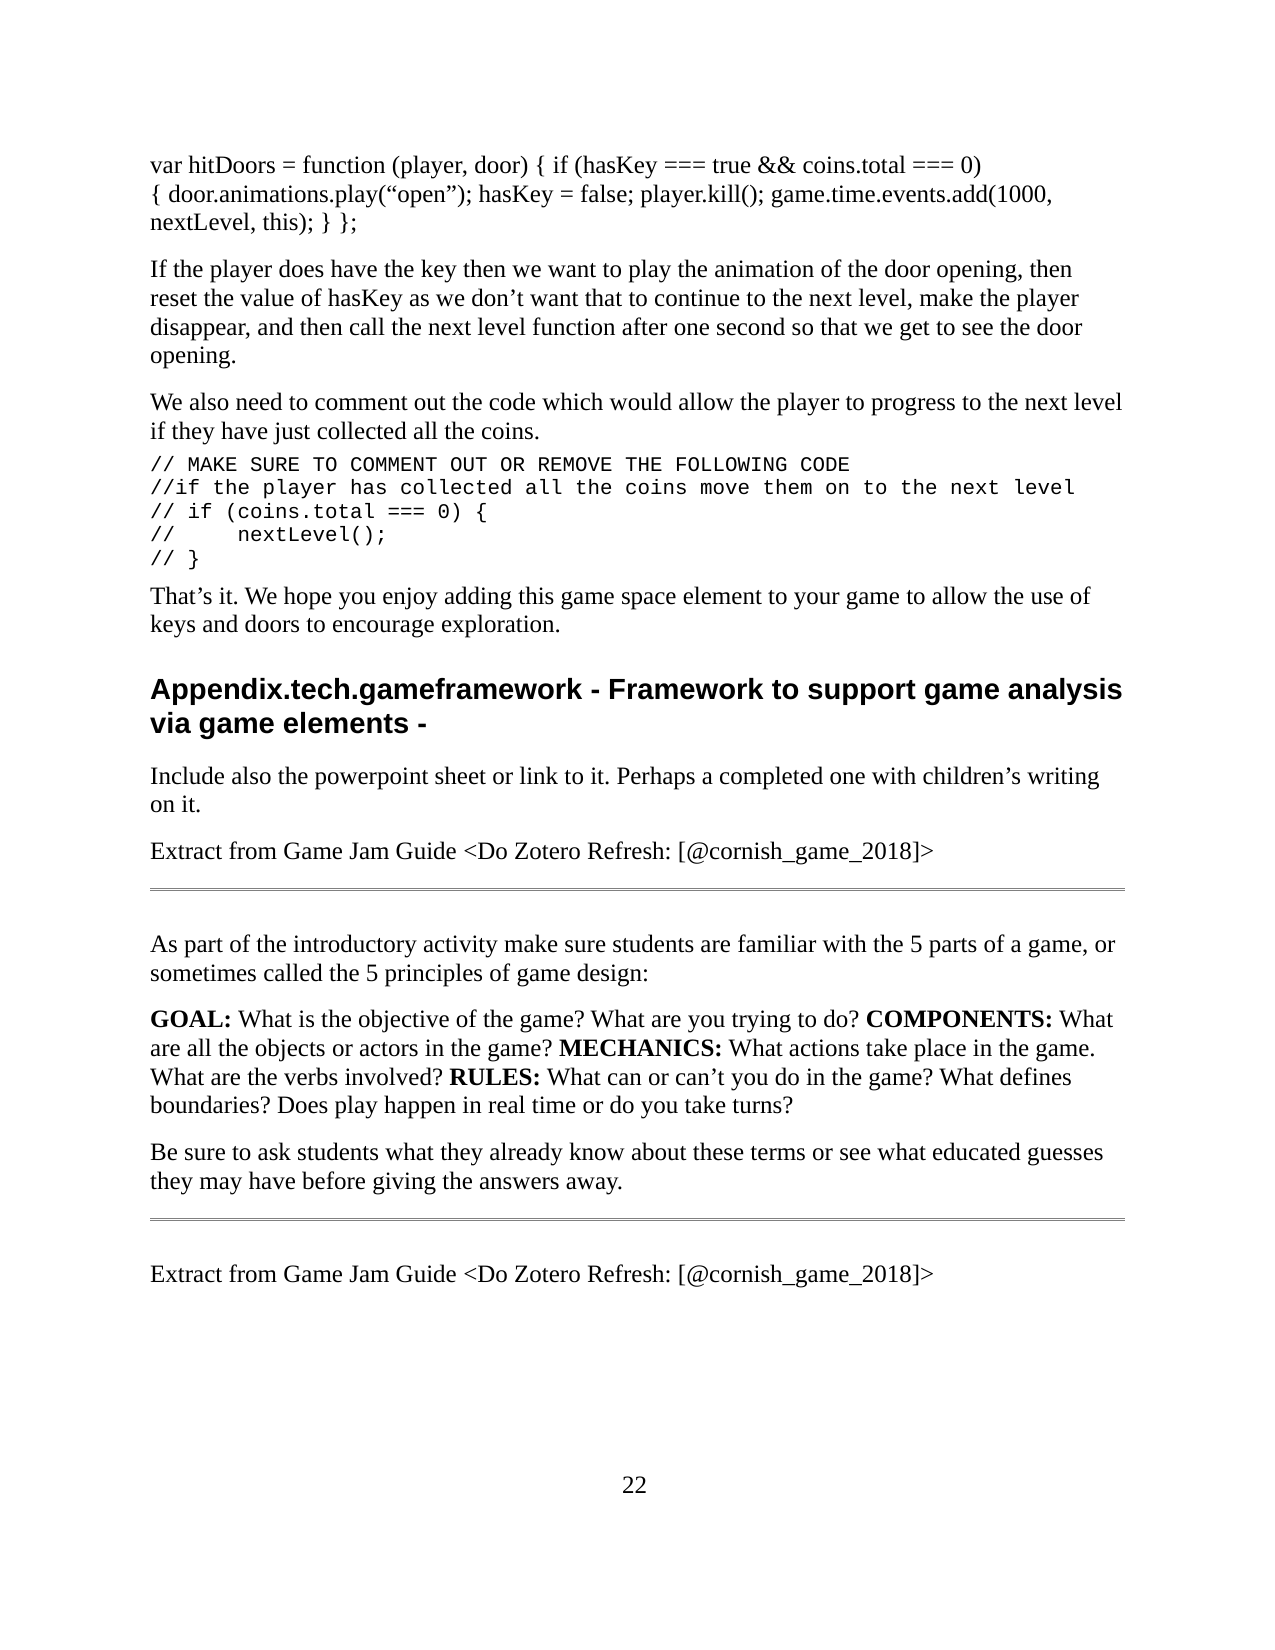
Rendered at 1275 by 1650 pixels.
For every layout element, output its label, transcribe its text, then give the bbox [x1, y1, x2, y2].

text // nextLevel(); [150, 524, 1125, 548]
text That’s it. We hope you enjoy adding this game space element to your game to allow the use of keys and doors to encourage exploration. [150, 581, 1125, 638]
text Extract from Game Jam Guide <Do Zotero Refresh: [@cornish_game_2018]> [150, 1259, 1125, 1288]
text // } [150, 548, 1125, 572]
text // if (coins.total === 0) { [150, 501, 1125, 524]
text var hitDoors = function (player, door) { if (hasKey === true && coins.total === 0){ door.animations.play(“open”); hasKey = false; player.kill(); game.time.events.add(1000, nextLevel, this); } }; [150, 150, 1125, 236]
text Include also the powerpoint sheet or link to it. Perhaps a completed one with children’s writing on it. [150, 761, 1125, 818]
text As part of the introductory activity make sure students are familiar with the 5 parts of a game, or sometimes called the 5 principles of game design: [150, 929, 1125, 986]
text //if the player has collected all the coins move them on to the next level [150, 477, 1125, 501]
text Extract from Game Jam Guide <Do Zotero Refresh: [@cornish_game_2018]> [150, 836, 1125, 865]
text GOAL: What is the objective of the game? What are you trying to do? COMPONENTS: What are all the objects or actors in the game? MECHANICS: What actions take place in the game. What are the verbs involved? RULES: What can or can’t you do in the game? What defines boundaries? Does play happen in real time or do you take turns? [150, 1004, 1125, 1119]
subtitle Appendix.tech.gameframework - Framework to support game analysis via game elements - [150, 672, 1125, 739]
text We also need to comment out the code which would allow the player to progress to the next level if they have just collected all the coins. [150, 387, 1125, 444]
text If the player does have the key then we want to play the animation of the door opening, then reset the value of hasKey as we don’t want that to continue to the next level, make the player disappear, and then call the next level function after one second so that we get to see the door opening. [150, 254, 1125, 369]
text Be sure to ask students what they already know about these terms or see what educated guesses they may have before giving the answers away. [150, 1137, 1125, 1195]
text // MAKE SURE TO COMMENT OUT OR REMOVE THE FOLLOWING CODE [150, 453, 1125, 477]
